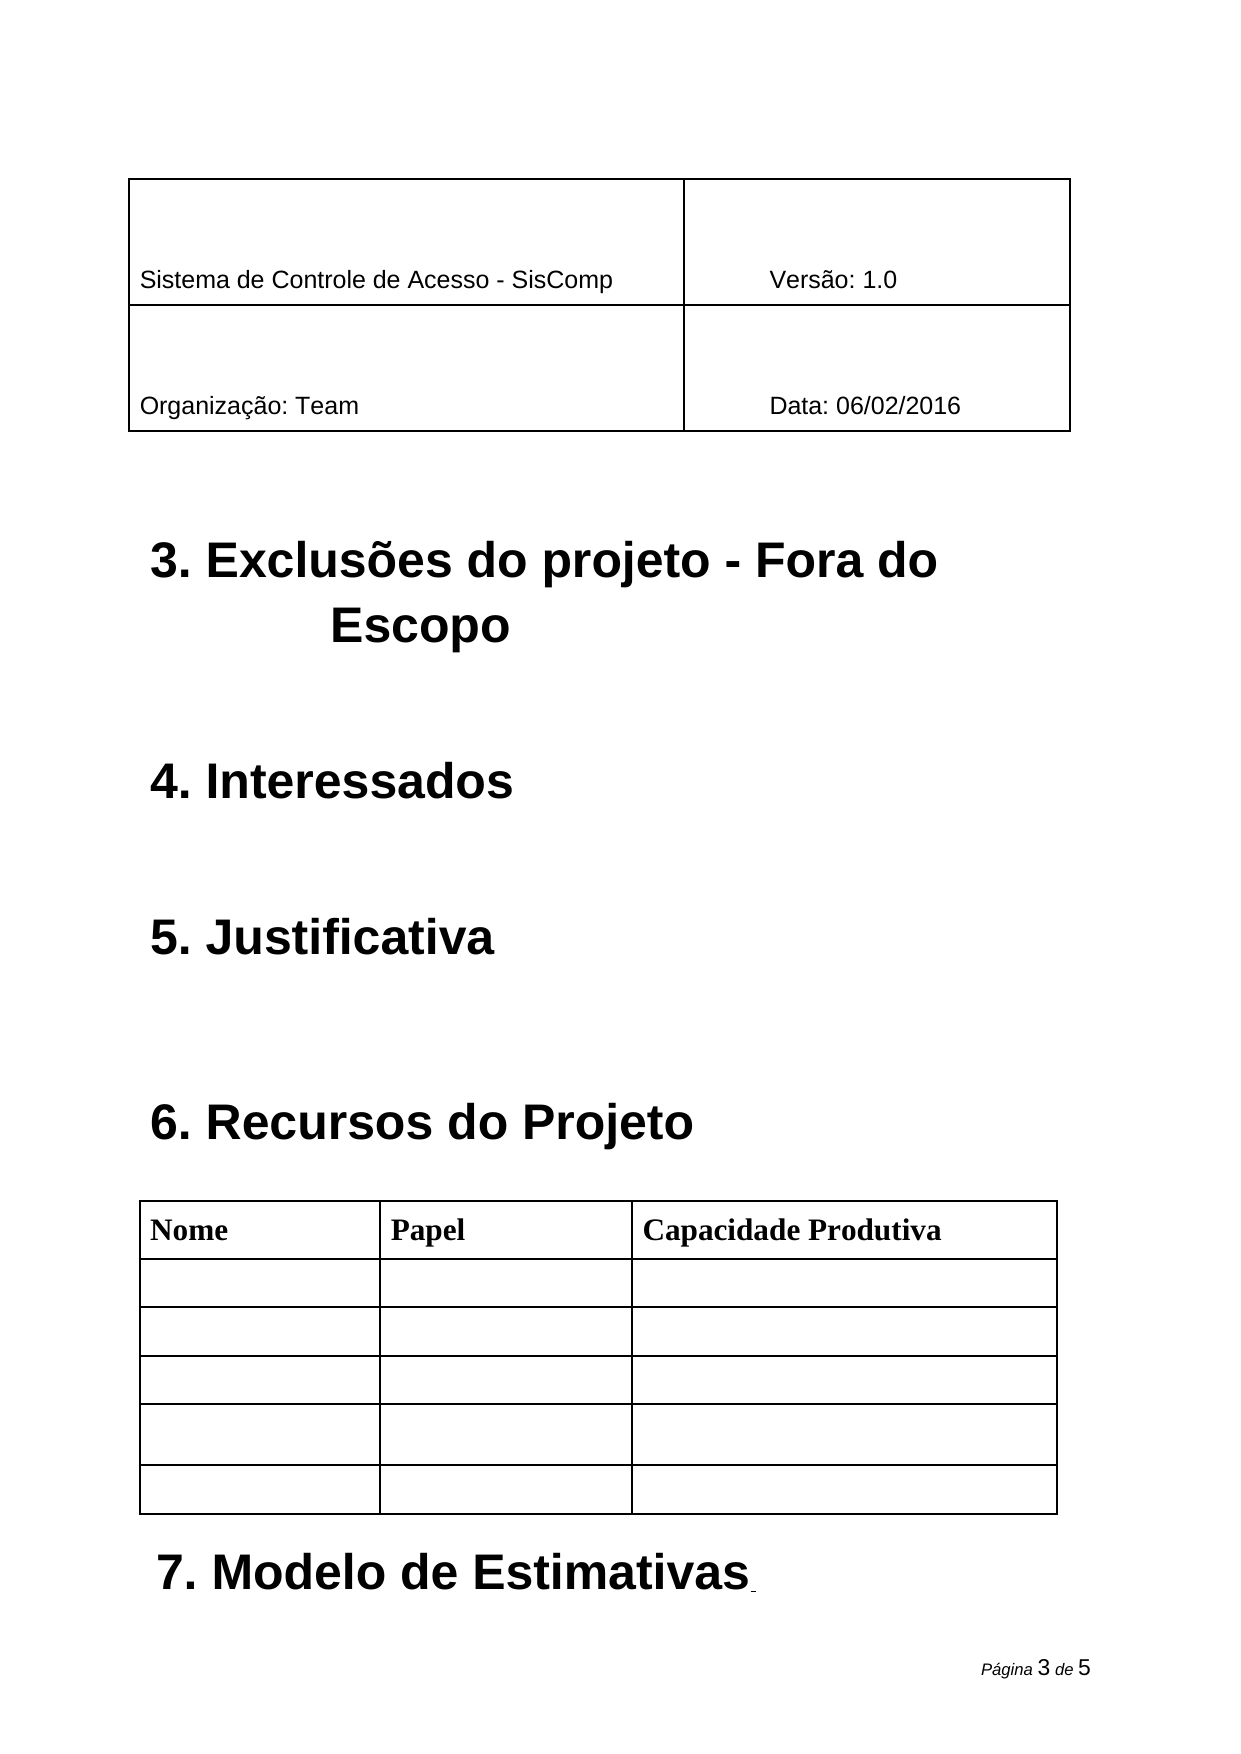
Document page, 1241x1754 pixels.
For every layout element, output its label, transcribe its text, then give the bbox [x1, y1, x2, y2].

table_cell [141, 1260, 379, 1306]
table_cell [633, 1357, 1056, 1403]
table_header Capacidade Produtiva [633, 1202, 1056, 1257]
table_header Papel [381, 1202, 631, 1257]
table_cell [381, 1405, 631, 1464]
subtitle 5. Justificativa [150, 909, 1091, 964]
table_cell [633, 1308, 1056, 1354]
table_cell [141, 1308, 379, 1354]
table_cell [141, 1405, 379, 1464]
table_cell [141, 1357, 379, 1403]
table_cell [141, 1466, 379, 1513]
table_header Nome [141, 1202, 379, 1257]
table_cell [633, 1260, 1056, 1306]
table_cell [633, 1466, 1056, 1513]
text 7. Modelo de Estimativas [150, 1544, 1091, 1600]
subtitle 3. Exclusões do projeto - Fora do Escopo [150, 532, 1091, 652]
subtitle 6. Recursos do Projeto [150, 1094, 1091, 1150]
table_cell [381, 1260, 631, 1306]
table_cell [381, 1357, 631, 1403]
table_cell [381, 1466, 631, 1513]
table_cell [381, 1308, 631, 1354]
table_cell [633, 1405, 1056, 1464]
subtitle 4. Interessados [150, 753, 1091, 808]
